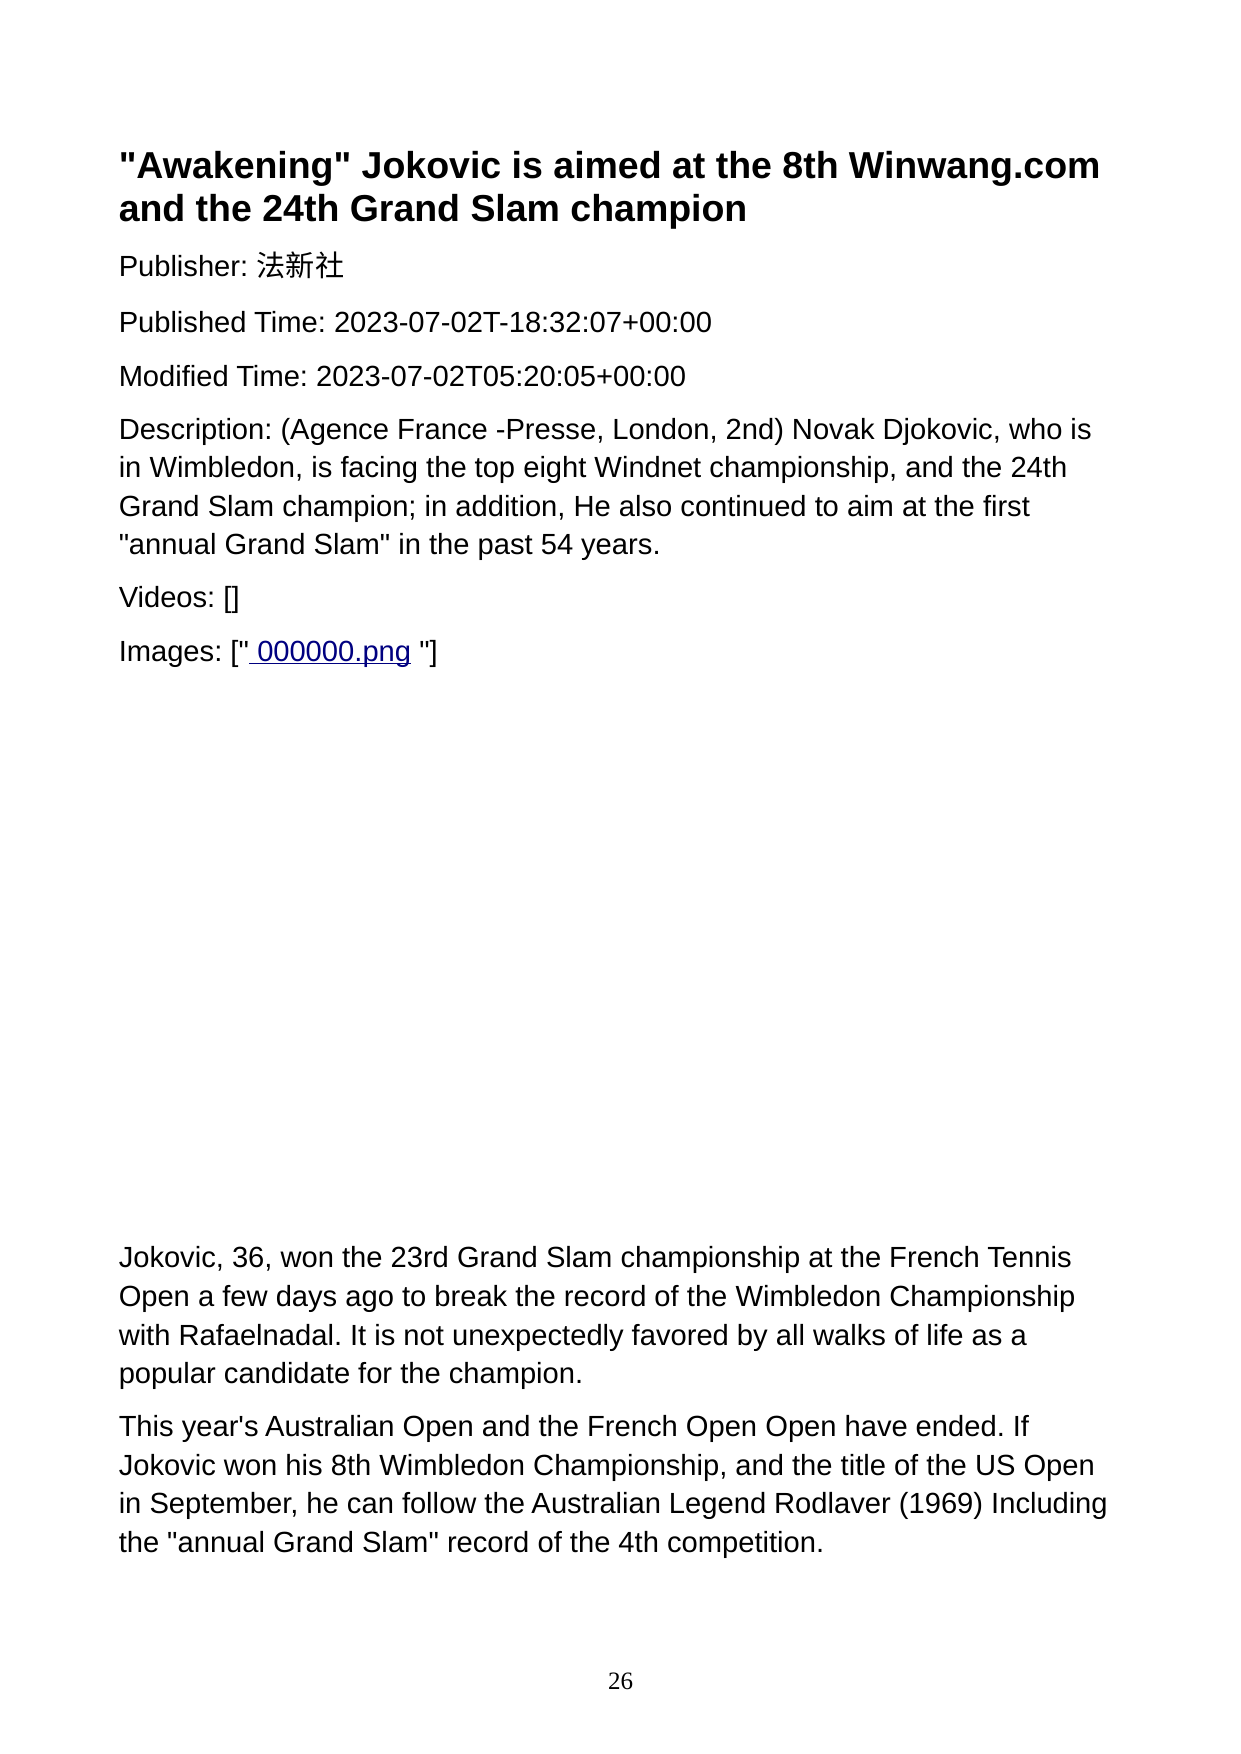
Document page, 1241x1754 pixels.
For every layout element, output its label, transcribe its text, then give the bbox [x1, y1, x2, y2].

text Jokovic, 36, won the 23rd Grand Slam championship at the French Tennis Open a few days ago to break the record of the Wimbledon Championship with Rafaelnadal. It is not unexpectedly favored by all walks of life as a popular candidate for the champion. [118, 687, 1122, 1390]
text Publisher: 法新社 [118, 242, 1122, 284]
text Description: (Agence France -Presse, London, 2nd) Novak Djokovic, who is in Wimbledon, is facing the top eight Windnet championship, and the 24th Grand Slam champion; in addition, He also continued to aim at the first "annual Grand Slam" in the past 54 years. [118, 412, 1122, 561]
text Published Time: 2023-07-02T-18:32:07+00:00 [118, 305, 1122, 339]
text This year's Australian Open and the French Open Open have ended. If Jokovic won his 8th Wimbledon Championship, and the title of the US Open in September, he can follow the Australian Legend Rodlaver (1969) Including the "annual Grand Slam" record of the 4th competition. [118, 1409, 1122, 1558]
text Modified Time: 2023-07-02T05:20:05+00:00 [118, 358, 1122, 392]
subtitle "Awakening" Jokovic is aimed at the 8th Winwang.com and the 24th Grand Slam champion [118, 143, 1122, 230]
text Videos: [] [118, 580, 1122, 614]
text Images: [" 000000.png "] [118, 633, 1122, 667]
